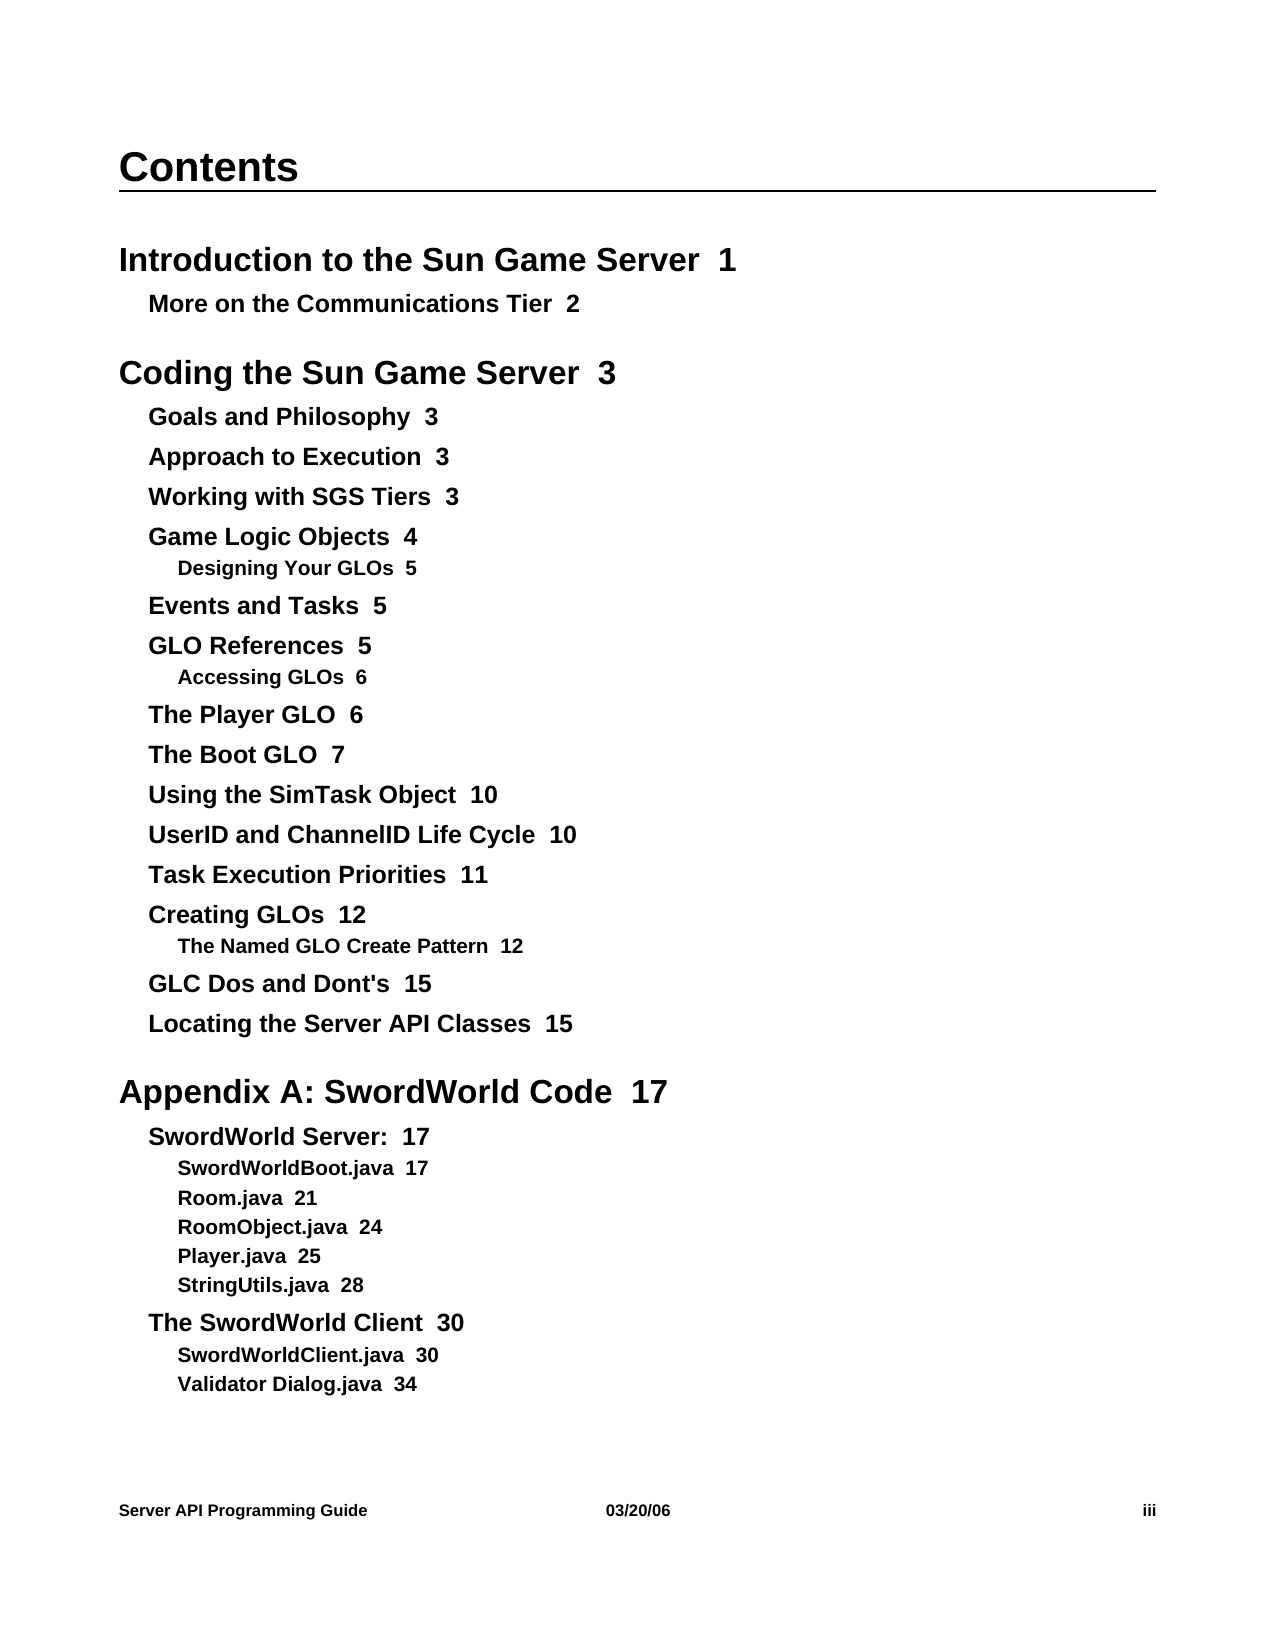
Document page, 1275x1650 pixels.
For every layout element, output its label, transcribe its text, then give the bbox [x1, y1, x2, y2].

text Task Execution Priorities 11 [148, 861, 1156, 889]
text GLO References 5 [148, 632, 1156, 660]
text The Player GLO 6 [148, 701, 1156, 729]
text Room.java 21 [177, 1186, 1156, 1209]
text GLC Dos and Dont's 15 [148, 970, 1156, 998]
text The Named GLO Create Pattern 12 [177, 934, 1156, 958]
text SwordWorldBoot.java 17 [177, 1157, 1156, 1180]
text Coding the Sun Game Server 3 [118, 354, 1156, 391]
text Game Logic Objects 4 [148, 523, 1156, 551]
text Locating the Server API Classes 15 [148, 1010, 1156, 1038]
text The SwordWorld Client 30 [148, 1309, 1156, 1337]
text UserID and ChannelID Life Cycle 10 [148, 821, 1156, 849]
text SwordWorld Server: 17 [148, 1123, 1156, 1151]
text Goals and Philosophy 3 [148, 403, 1156, 431]
text Validator Dialog.java 34 [177, 1372, 1156, 1396]
text Creating GLOs 12 [148, 901, 1156, 928]
text StringUtils.java 28 [177, 1274, 1156, 1297]
text Accessing GLOs 6 [177, 666, 1156, 689]
text Player.java 25 [177, 1245, 1156, 1268]
text Appendix A: SwordWorld Code 17 [118, 1074, 1156, 1111]
text Approach to Execution 3 [148, 443, 1156, 471]
text RoomObject.java 24 [177, 1215, 1156, 1239]
text Introduction to the Sun Game Server 1 [118, 241, 1156, 278]
text More on the Communications Tier 2 [148, 290, 1156, 318]
subtitle Contents [118, 143, 1156, 192]
text Designing Your GLOs 5 [177, 557, 1156, 580]
text Working with SGS Tiers 3 [148, 483, 1156, 511]
text The Boot GLO 7 [148, 741, 1156, 769]
text SwordWorldClient.java 30 [177, 1343, 1156, 1366]
text Using the SimTask Object 10 [148, 781, 1156, 809]
text Events and Tasks 5 [148, 592, 1156, 620]
